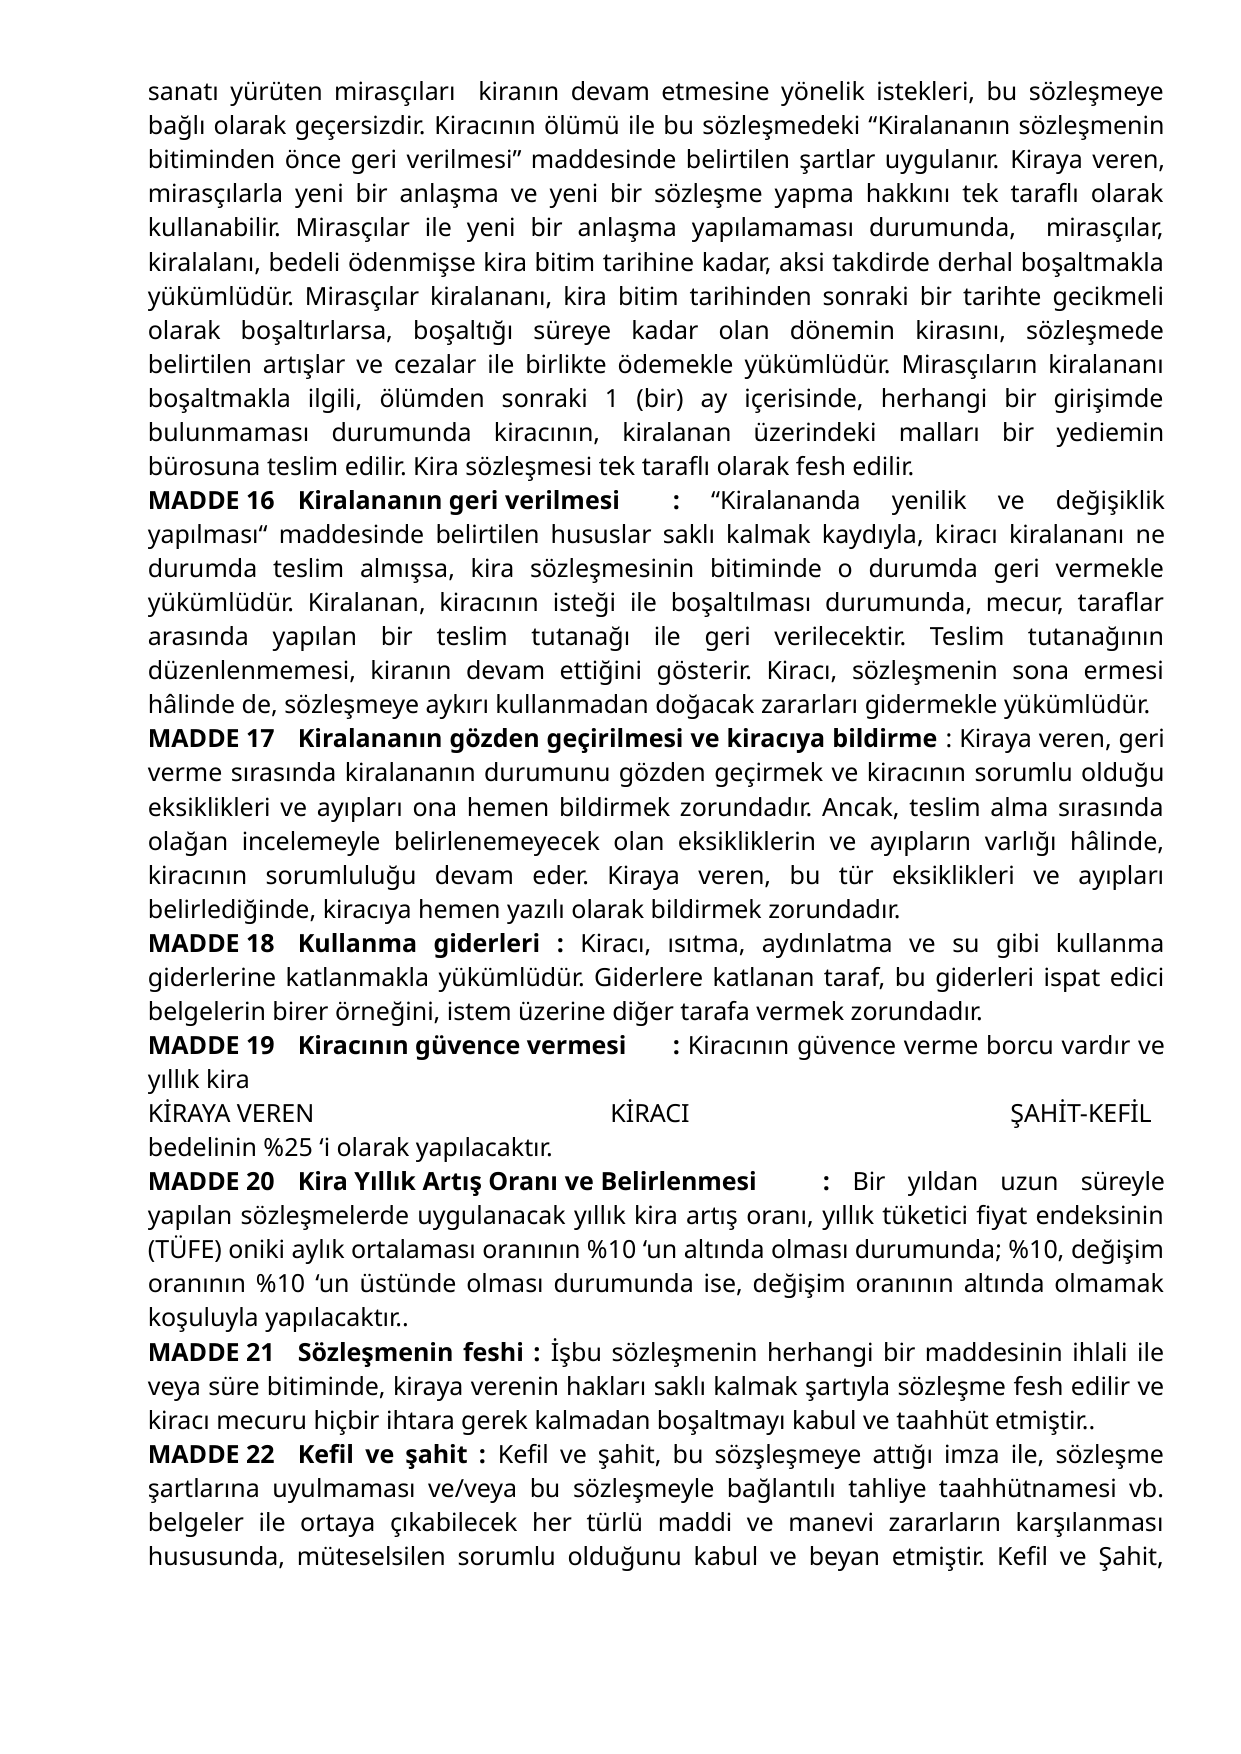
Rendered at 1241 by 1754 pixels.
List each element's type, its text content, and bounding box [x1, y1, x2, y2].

text MADDE 21 Sözleşmenin feshi : İşbu sözleşmenin herhangi bir maddesinin ihlali ile veya süre bitiminde, kiraya verenin hakları saklı kalmak şartıyla sözleşme fesh edilir ve kiracı mecuru hiçbir ihtara gerek kalmadan boşaltmayı kabul ve taahhüt etmiştir.. [148, 1334, 1165, 1436]
text KİRAYA VEREN KİRACI ŞAHİT-KEFİL [148, 1096, 1165, 1130]
text sanatı yürüten mirasçıları kiranın devam etmesine yönelik istekleri, bu sözleşmeye bağlı olarak geçersizdir. Kiracının ölümü ile bu sözleşmedeki “Kiralananın sözleşmenin bitiminden önce geri verilmesi” maddesinde belirtilen şartlar uygulanır. Kiraya veren, mirasçılarla yeni bir anlaşma ve yeni bir sözleşme yapma hakkını tek taraflı olarak kullanabilir. Mirasçılar ile yeni bir anlaşma yapılamaması durumunda, mirasçılar, kiralalanı, bedeli ödenmişse kira bitim tarihine kadar, aksi takdirde derhal boşaltmakla yükümlüdür. Mirasçılar kiralananı, kira bitim tarihinden sonraki bir tarihte gecikmeli olarak boşaltırlarsa, boşaltığı süreye kadar olan dönemin kirasını, sözleşmede belirtilen artışlar ve cezalar ile birlikte ödemekle yükümlüdür. Mirasçıların kiralananı boşaltmakla ilgili, ölümden sonraki 1 (bir) ay içerisinde, herhangi bir girişimde bulunmaması durumunda kiracının, kiralanan üzerindeki malları bir yediemin bürosuna teslim edilir. Kira sözleşmesi tek taraflı olarak fesh edilir. [148, 74, 1165, 483]
text MADDE 17 Kiralananın gözden geçirilmesi ve kiracıya bildirme : Kiraya veren, geri verme sırasında kiralananın durumunu gözden geçirmek ve kiracının sorumlu olduğu eksiklikleri ve ayıpları ona hemen bildirmek zorundadır. Ancak, teslim alma sırasında olağan incelemeyle belirlenemeyecek olan eksikliklerin ve ayıpların varlığı hâlinde, kiracının sorumluluğu devam eder. Kiraya veren, bu tür eksiklikleri ve ayıpları belirlediğinde, kiracıya hemen yazılı olarak bildirmek zorundadır. [148, 721, 1165, 925]
text MADDE 20 Kira Yıllık Artış Oranı ve Belirlenmesi : Bir yıldan uzun süreyle yapılan sözleşmelerde uygulanacak yıllık kira artış oranı, yıllık tüketici fiyat endeksinin (TÜFE) oniki aylık ortalaması oranının %10 ‘un altında olması durumunda; %10, değişim oranının %10 ‘un üstünde olması durumunda ise, değişim oranının altında olmamak koşuluyla yapılacaktır.. [148, 1164, 1165, 1334]
list MADDE 22 Kefil ve şahit : Kefil ve şahit, bu sözşleşmeye attığı imza ile, sözleşme şartlarına uyulmaması ve/veya bu sözleşmeyle bağlantılı tahliye taahhütnamesi vb. belgeler ile ortaya çıkabilecek her türlü maddi ve manevi zararların karşılanması hususunda, müteselsilen sorumlu olduğunu kabul ve beyan etmiştir. Kefil ve Şahit, [148, 1436, 1165, 1573]
text MADDE 16 Kiralananın geri verilmesi : “Kiralananda yenilik ve değişiklik yapılması“ maddesinde belirtilen hususlar saklı kalmak kaydıyla, kiracı kiralananı ne durumda teslim almışsa, kira sözleşmesinin bitiminde o durumda geri vermekle yükümlüdür. Kiralanan, kiracının isteği ile boşaltılması durumunda, mecur, taraflar arasında yapılan bir teslim tutanağı ile geri verilecektir. Teslim tutanağının düzenlenmemesi, kiranın devam ettiğini gösterir. Kiracı, sözleşmenin sona ermesi hâlinde de, sözleşmeye aykırı kullanmadan doğacak zararları gidermekle yükümlüdür. [148, 483, 1165, 721]
text MADDE 19 Kiracının güvence vermesi : Kiracının güvence verme borcu vardır ve yıllık kira [148, 1028, 1165, 1096]
text MADDE 18 Kullanma giderleri : Kiracı, ısıtma, aydınlatma ve su gibi kullanma giderlerine katlanmakla yükümlüdür. Giderlere katlanan taraf, bu giderleri ispat edici belgelerin birer örneğini, istem üzerine diğer tarafa vermek zorundadır. [148, 925, 1165, 1028]
text bedelinin %25 ‘i olarak yapılacaktır. [148, 1130, 1165, 1164]
